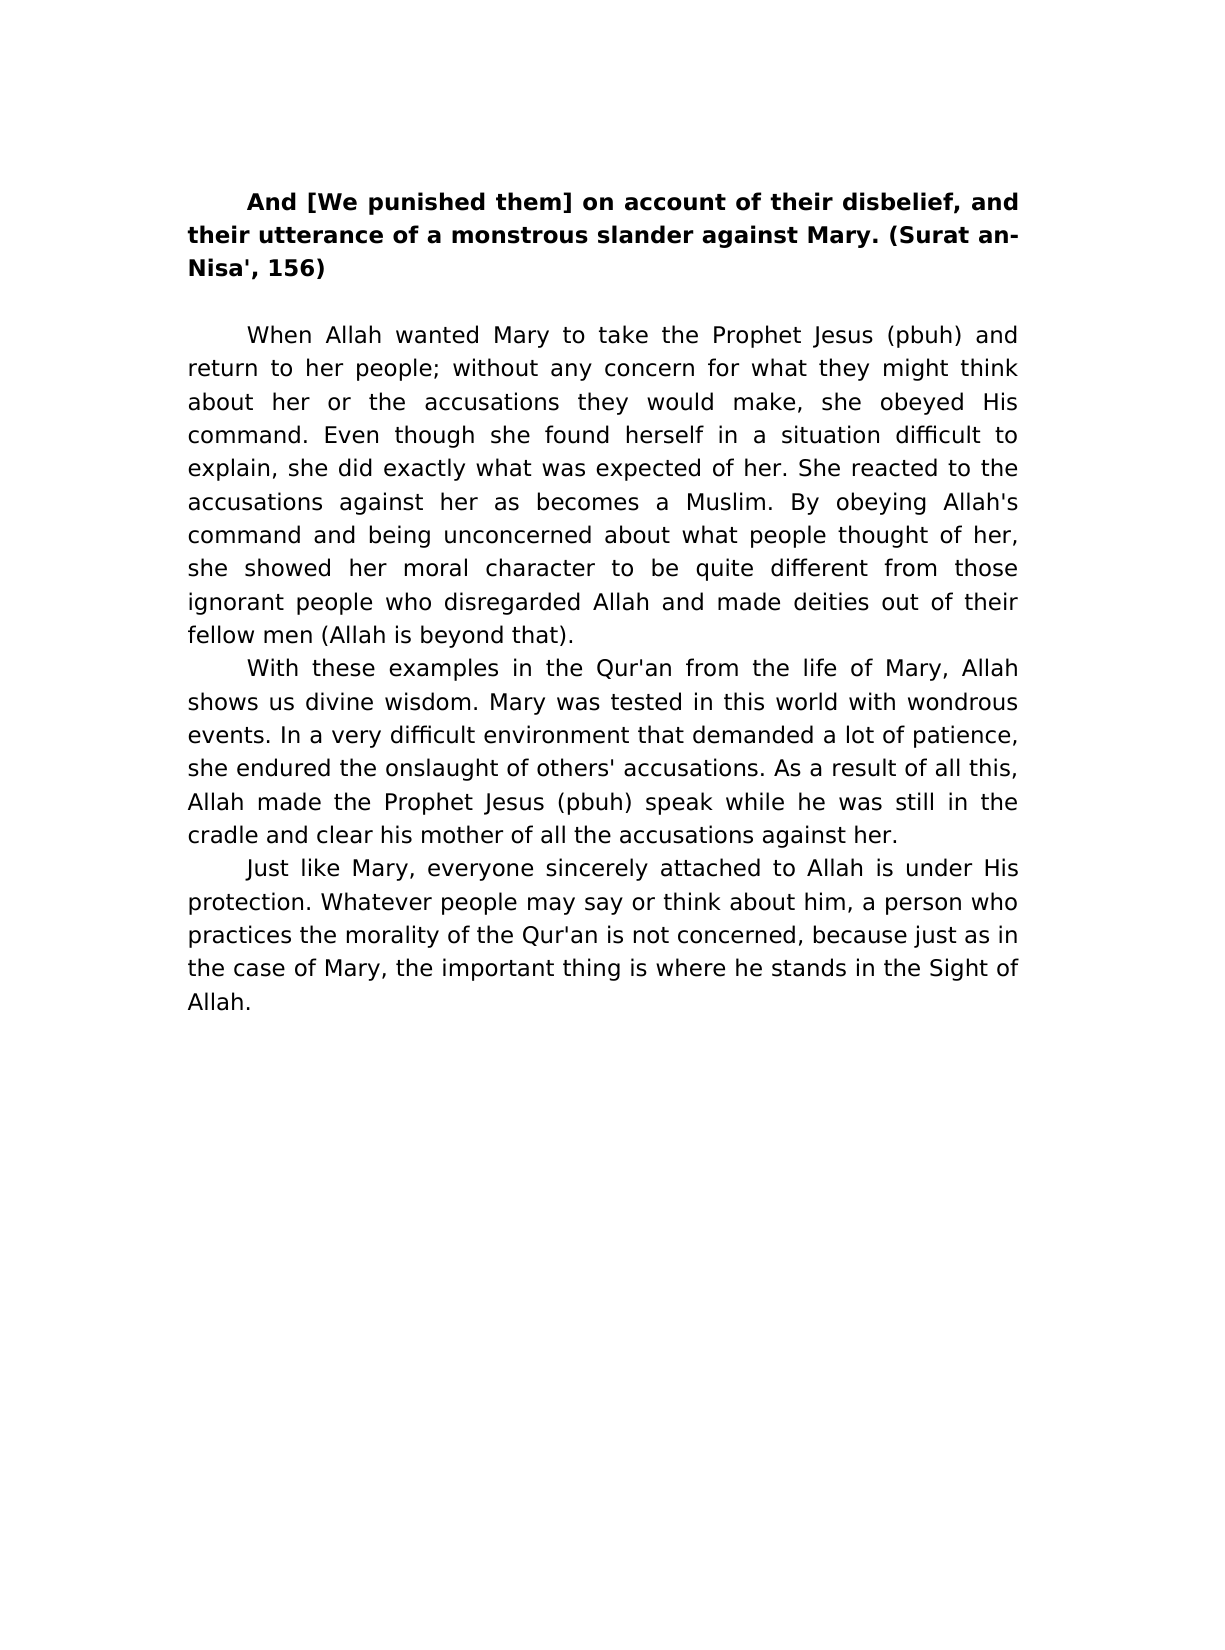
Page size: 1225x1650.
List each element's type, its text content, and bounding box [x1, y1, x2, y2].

text With these examples in the Qur'an from the life of Mary, Allah shows us divine wisdom. Mary was tested in this world with wondrous events. In a very difficult environment that demanded a lot of patience, she endured the onslaught of others' accusations. As a result of all this, Allah made the Prophet Jesus (pbuh) speak while he was still in the cradle and clear his mother of all the accusations against her. [187, 650, 1020, 850]
text When Allah wanted Mary to take the Prophet Jesus (pbuh) and return to her people; without any concern for what they might think about her or the accusations they would make, she obeyed His command. Even though she found herself in a situation difficult to explain, she did exactly what was expected of her. She reacted to the accusations against her as becomes a Muslim. By obeying Allah's command and being unconcerned about what people thought of her, she showed her moral character to be quite different from those ignorant people who disregarded Allah and made deities out of their fellow men (Allah is beyond that). [187, 317, 1020, 650]
text Just like Mary, everyone sincerely attached to Allah is under His protection. Whatever people may say or think about him, a person who practices the morality of the Qur'an is not concerned, because just as in the case of Mary, the important thing is where he stands in the Sight of Allah. [187, 850, 1020, 1017]
text And [We punished them] on account of their disbelief, and their utterance of a monstrous slander against Mary. (Surat an-Nisa', 156) [187, 183, 1020, 283]
